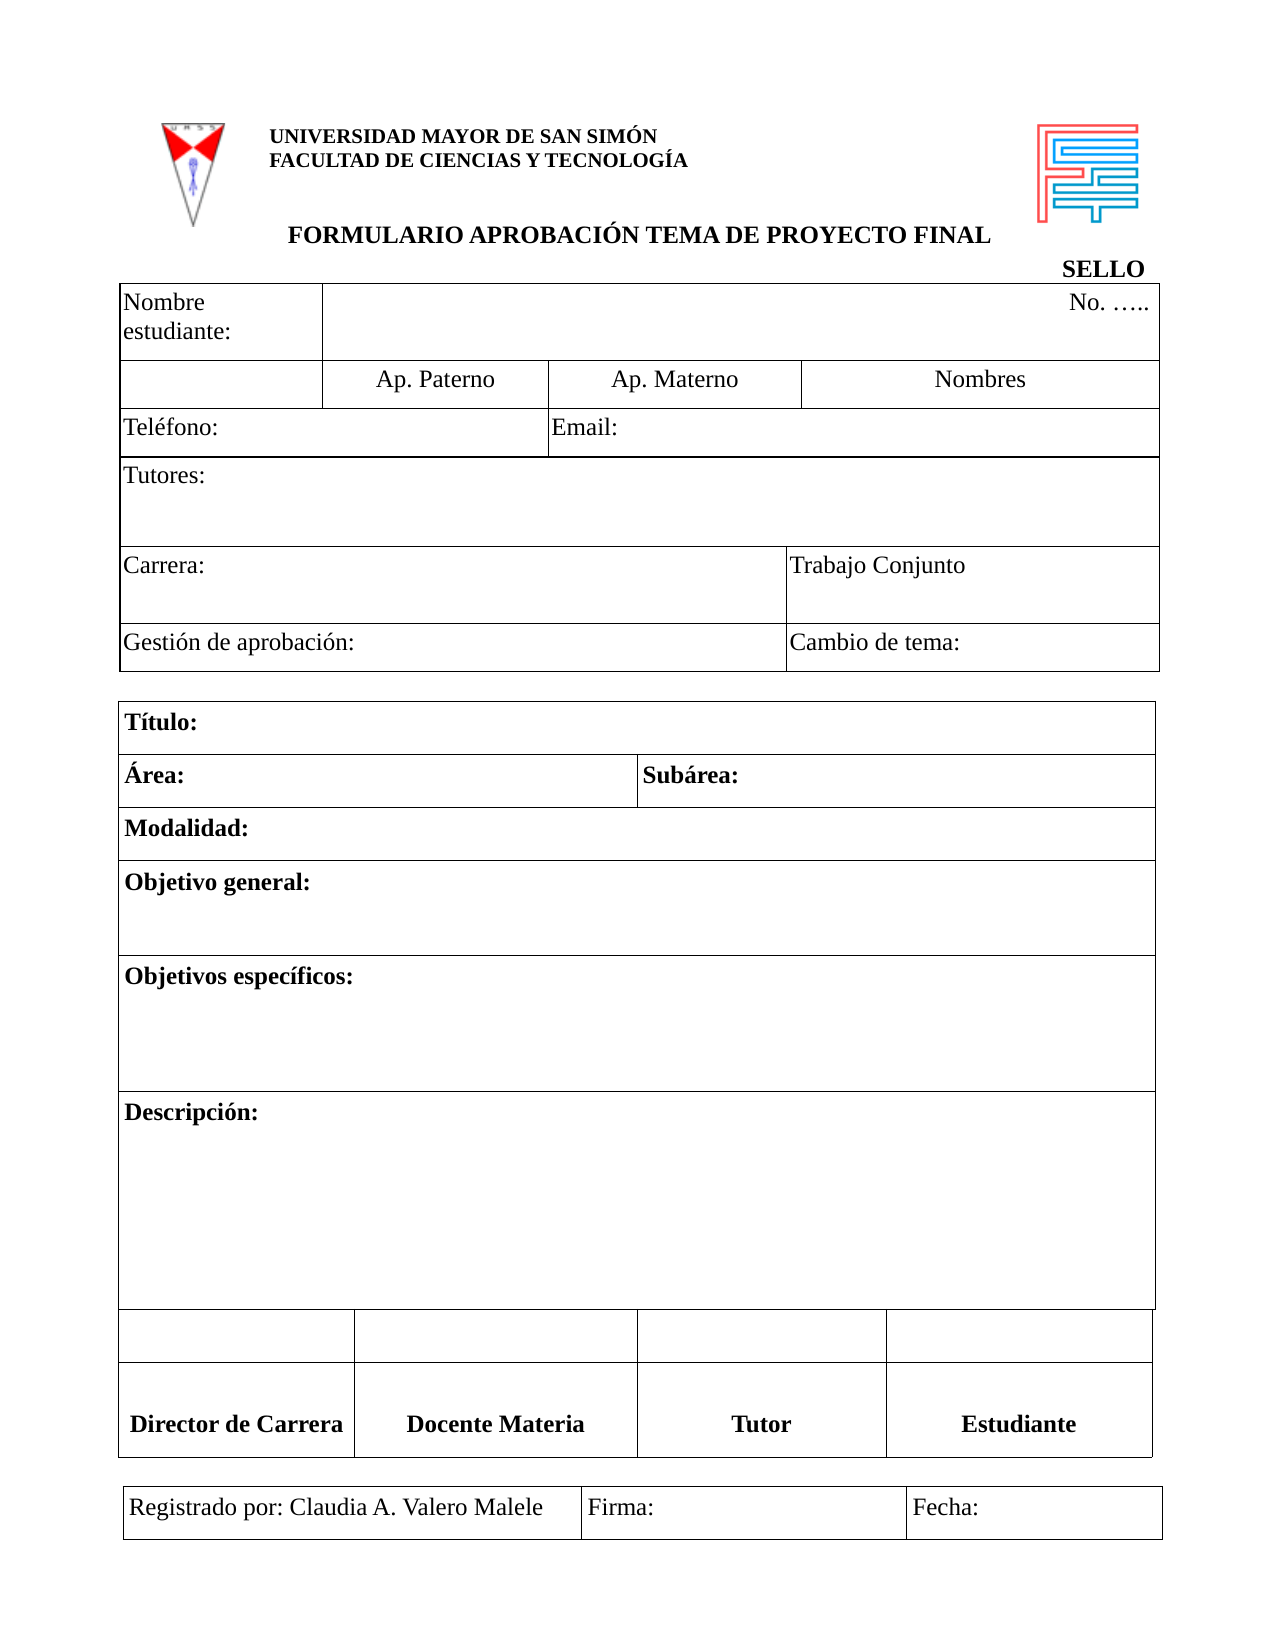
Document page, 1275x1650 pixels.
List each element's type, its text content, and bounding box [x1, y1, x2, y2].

table_cell Área: [119, 755, 637, 807]
table_cell Trabajo Conjunto ⁯ [787, 547, 1159, 623]
table_cell Estudiante [887, 1363, 1152, 1456]
table_cell Objetivo general: [119, 861, 1155, 955]
table_cell Subárea: [638, 755, 1155, 807]
table_cell Docente Materia [355, 1363, 637, 1456]
table_cell Modalidad: [119, 808, 1155, 860]
table_cell Tutores: [121, 458, 1159, 546]
table_cell [119, 1310, 354, 1362]
table_cell Email: [549, 409, 1159, 456]
table_cell Cambio de tema: ⁯ [787, 624, 1159, 671]
table_cell [638, 1310, 886, 1362]
table_header No. ….. [323, 284, 1159, 360]
table_cell Ap. Materno [549, 361, 801, 408]
table_cell Teléfono: [121, 409, 548, 456]
table_cell Ap. Paterno [323, 361, 548, 408]
table_cell Gestión de aprobación: [121, 624, 786, 671]
table_cell Nombres [802, 361, 1159, 408]
table_cell Tutor [638, 1363, 886, 1456]
table_cell Objetivos específicos: [119, 956, 1155, 1091]
table_header Nombre estudiante: [121, 284, 322, 360]
table_header Fecha: [907, 1487, 1162, 1539]
table_cell [121, 361, 322, 408]
table_cell [355, 1310, 637, 1362]
table_cell Descripción: [119, 1092, 1155, 1309]
table_cell Carrera: [121, 547, 786, 623]
table_cell Director de Carrera [119, 1363, 354, 1456]
table_cell [887, 1310, 1152, 1362]
table_header Título: [119, 702, 1155, 754]
table_header Registrado por: Claudia A. Valero Malele [124, 1487, 581, 1539]
table_header Firma: [582, 1487, 906, 1539]
